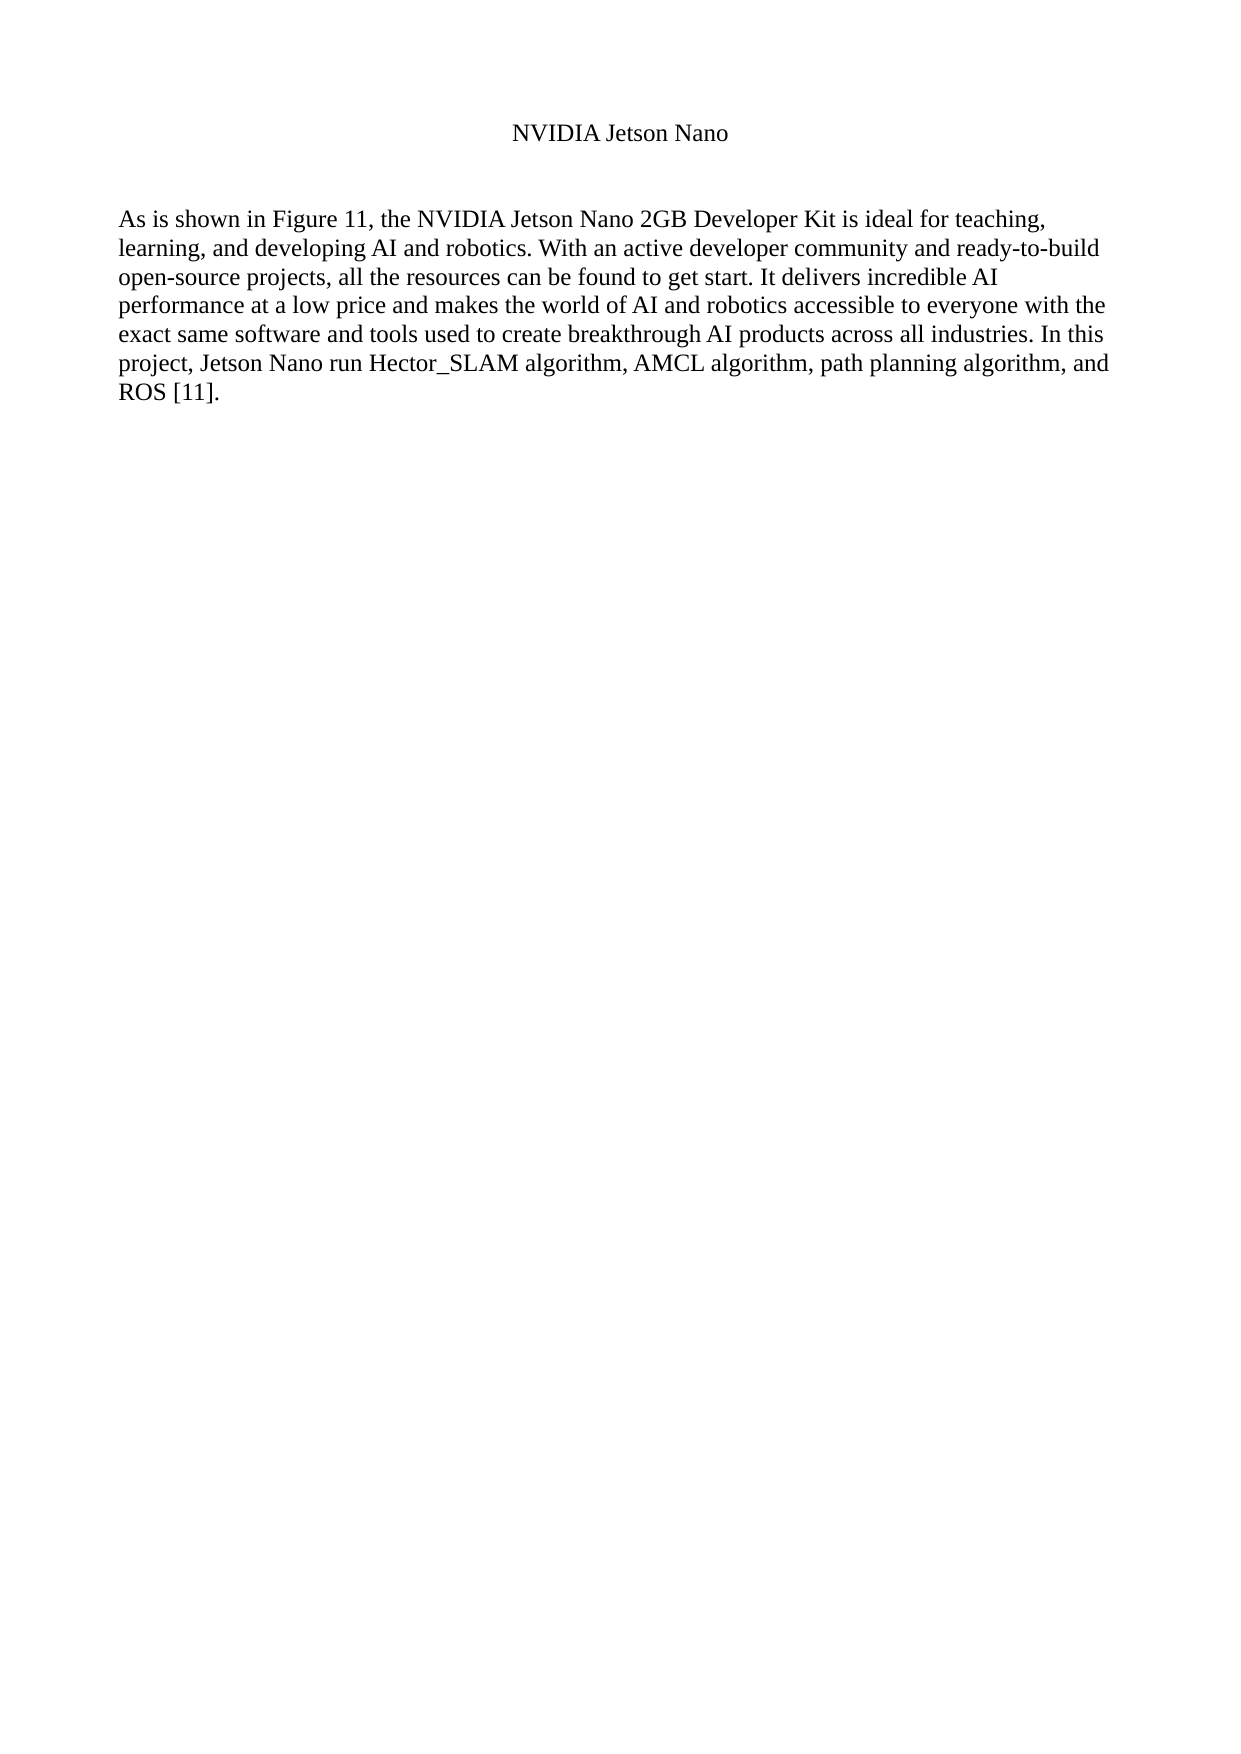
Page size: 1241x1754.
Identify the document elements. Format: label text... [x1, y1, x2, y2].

text As is shown in Figure 11, the NVIDIA Jetson Nano 2GB Developer Kit is ideal for teaching, learning, and developing AI and robotics. With an active developer community and ready-to-build open-source projects, all the resources can be found to get start. It delivers incredible AI performance at a low price and makes the world of AI and robotics accessible to everyone with the exact same software and tools used to create breakthrough AI products across all industries. In this project, Jetson Nano run Hector_SLAM algorithm, AMCL algorithm, path planning algorithm, and ROS [11]. [118, 204, 1122, 406]
text NVIDIA Jetson Nano [118, 118, 1122, 147]
